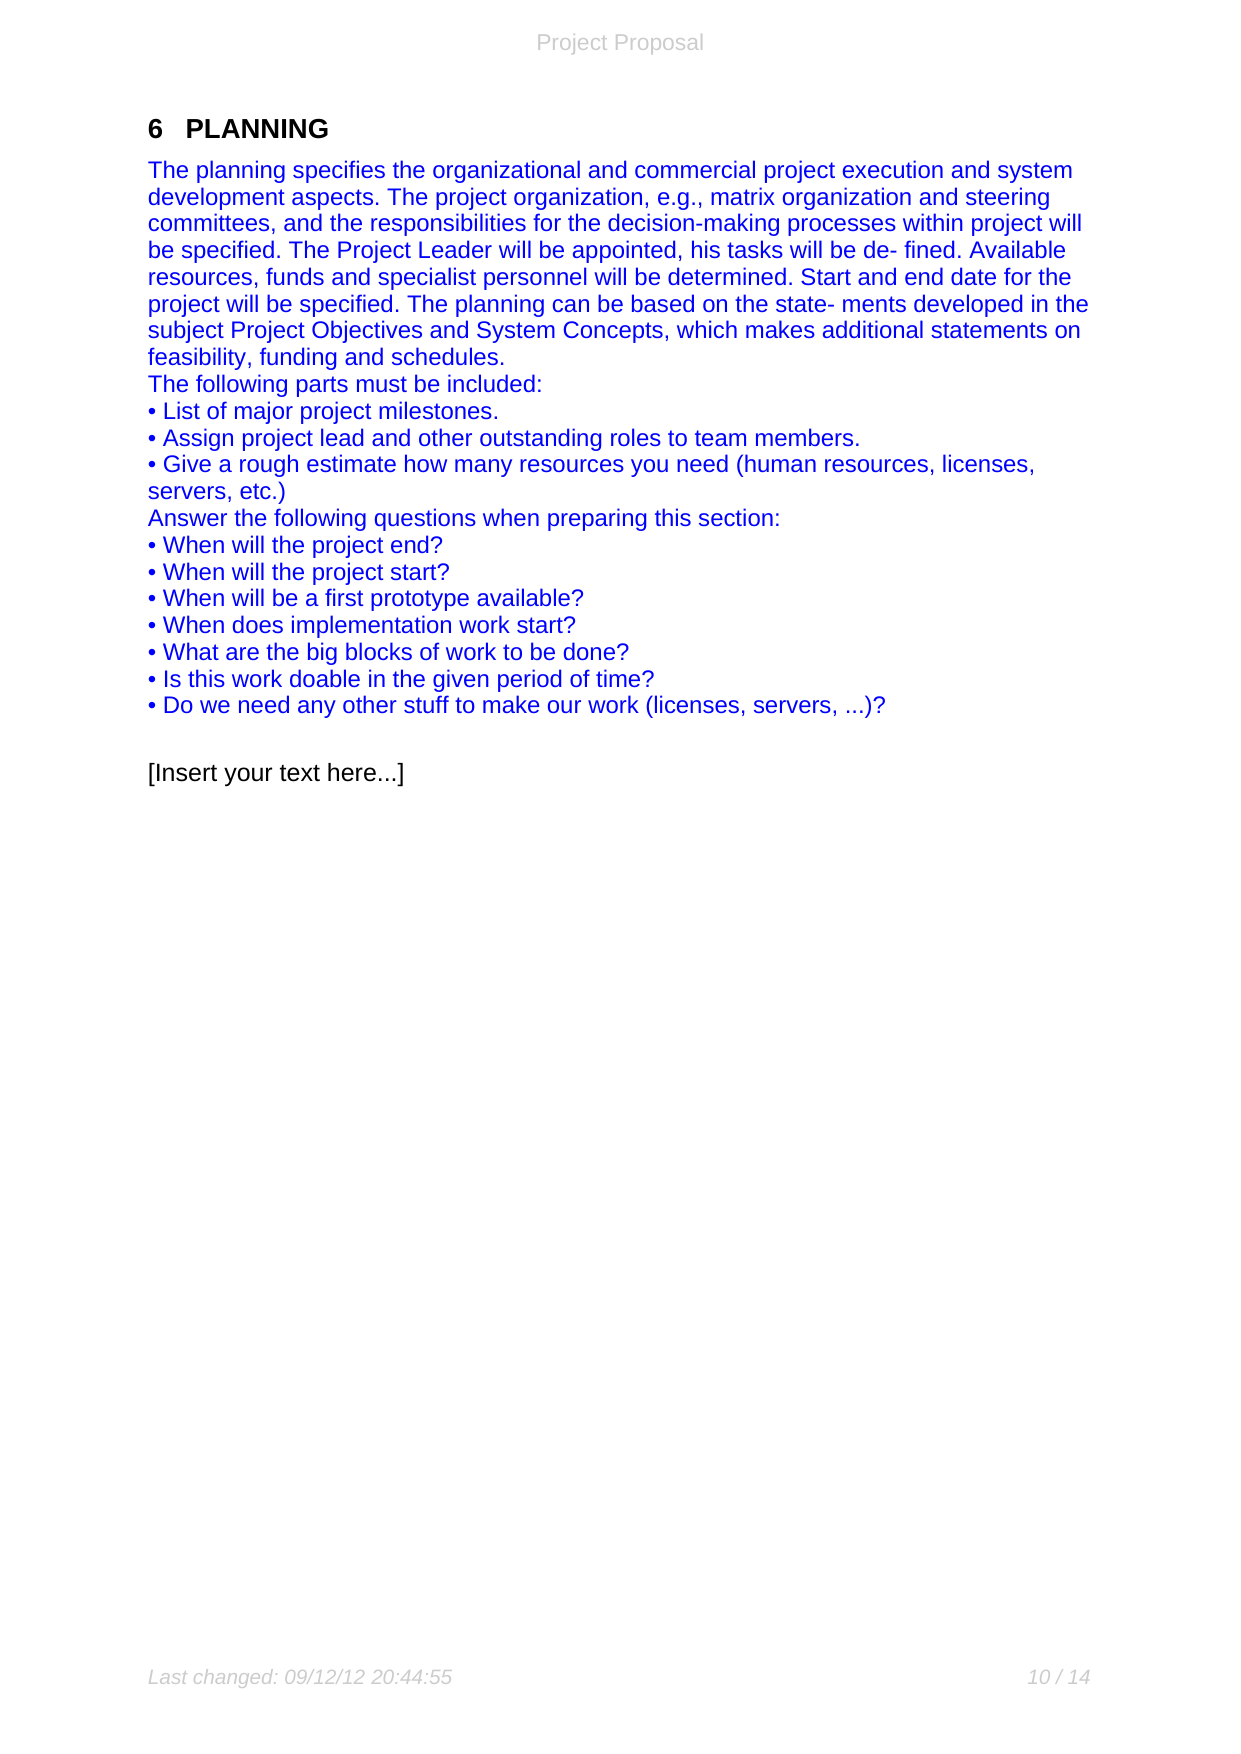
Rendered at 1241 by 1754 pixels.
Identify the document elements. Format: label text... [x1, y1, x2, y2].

text • When will the project start? [148, 558, 1093, 585]
text • List of major project milestones. [148, 398, 1093, 424]
text • When does implementation work start? [148, 612, 1093, 638]
text Answer the following questions when preparing this section: [148, 505, 1093, 531]
text The planning specifies the organizational and commercial project execution and system development aspects. The project organization, e.g., matrix organization and steering committees, and the responsibilities for the decision-making processes within project will be specified. The Project Leader will be appointed, his tasks will be de- fined. Available resources, funds and specialist personnel will be determined. Start and end date for the project will be specified. The planning can be based on the state- ments developed in the subject Project Objectives and System Concepts, which makes additional statements on feasibility, funding and schedules. [148, 157, 1093, 371]
text The following parts must be included: [148, 371, 1093, 398]
text • When will the project end? [148, 531, 1093, 558]
text • Assign project lead and other outstanding roles to team members. [148, 424, 1093, 451]
text • Do we need any other stuff to make our work (licenses, servers, ...)? [148, 692, 1093, 719]
text [Insert your text here...] [148, 759, 1093, 787]
text • Is this work doable in the given period of time? [148, 665, 1093, 692]
text • Give a rough estimate how many resources you need (human resources, licenses, servers, etc.) [148, 451, 1093, 505]
text • What are the big blocks of work to be done? [148, 638, 1093, 665]
subtitle Planning [148, 113, 1093, 144]
text • When will be a first prototype available? [148, 585, 1093, 612]
